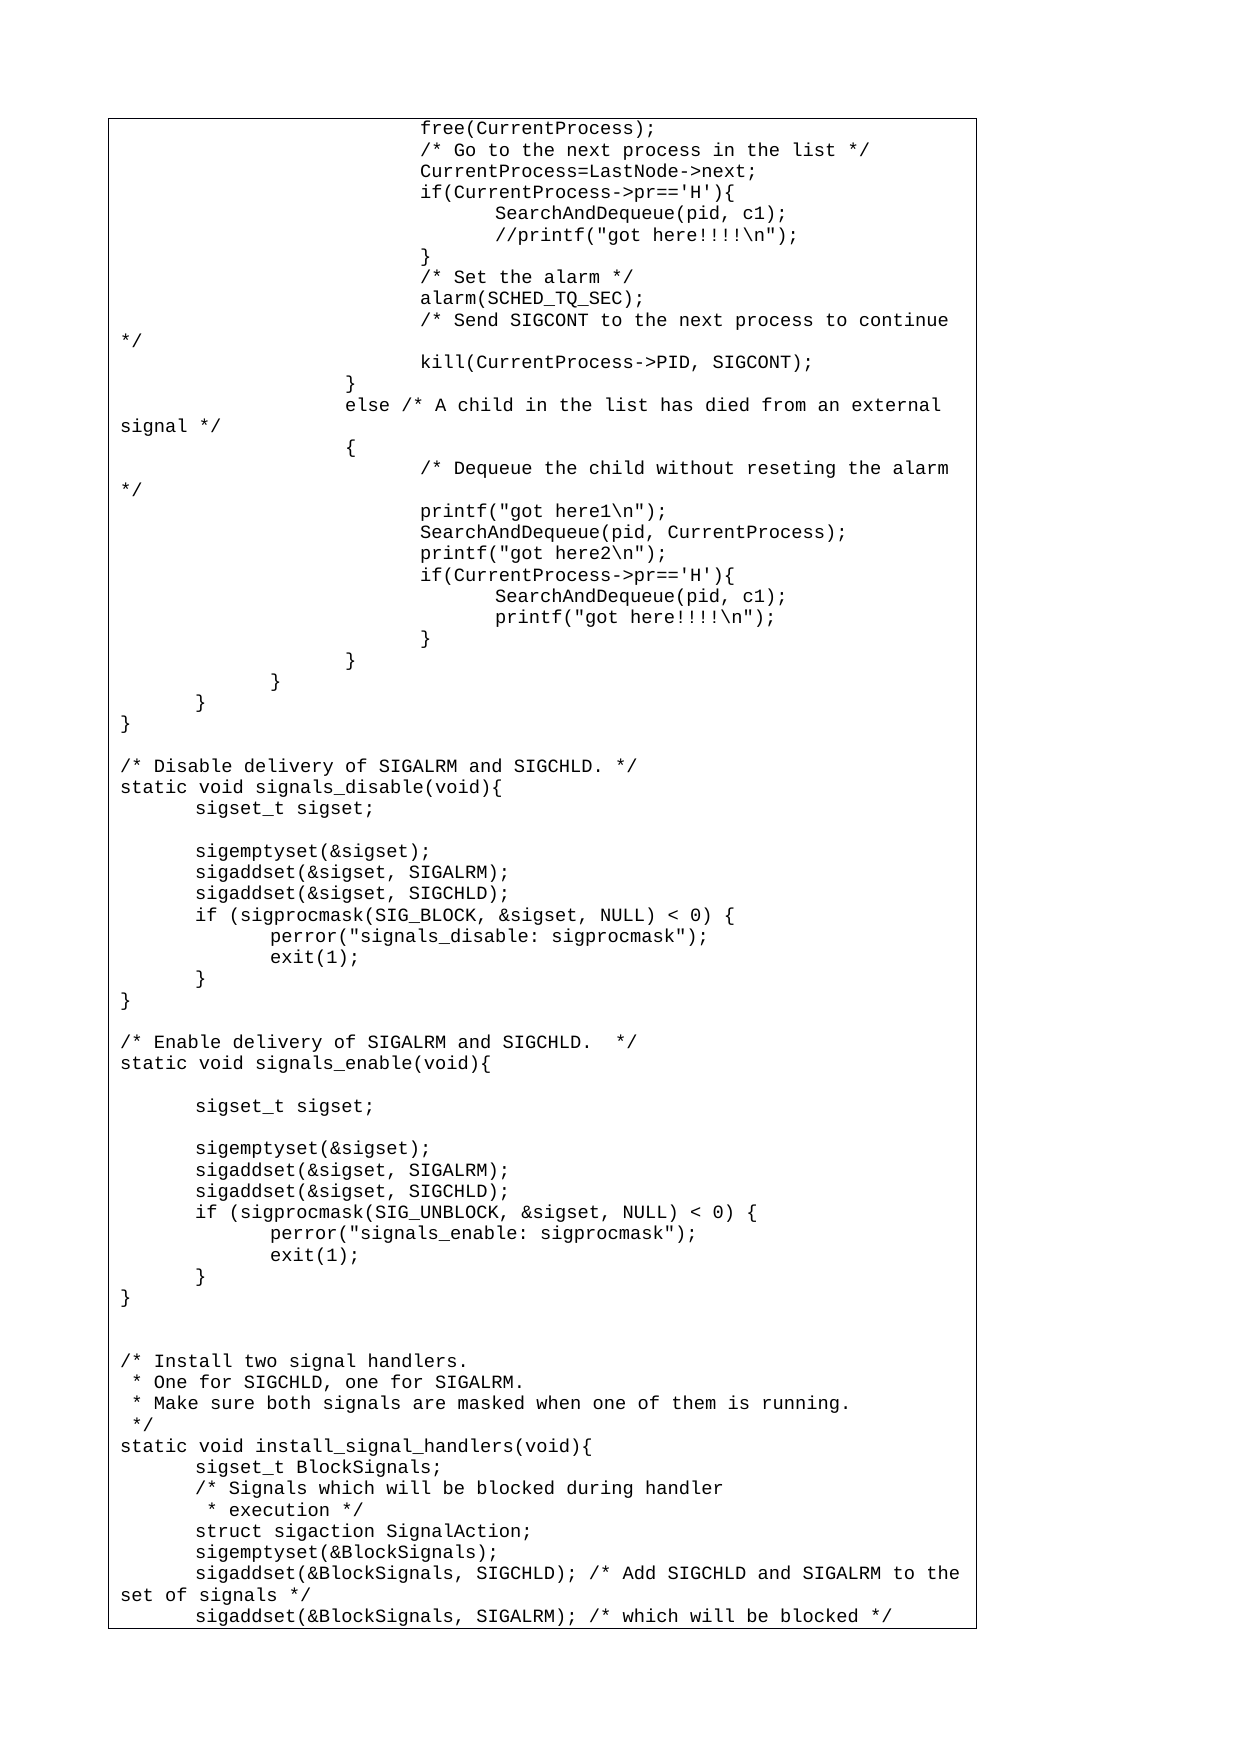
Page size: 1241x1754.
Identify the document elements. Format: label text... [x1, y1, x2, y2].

table_header free(CurrentProcess); /* Go to the next process in the list */ CurrentProcess=LastNode->next; if(CurrentProcess->pr=='H'){ SearchAndDequeue(pid, c1); //printf("got here!!!!\n"); } /* Set the alarm */ alarm(SCHED_TQ_SEC); /* Send SIGCONT to the next process to continue */ kill(CurrentProcess->PID, SIGCONT); } else /* A child in the list has died from an external signal */ { /* Dequeue the child without reseting the alarm */ printf("got here1\n"); SearchAndDequeue(pid, CurrentProcess); printf("got here2\n"); if(CurrentProcess->pr=='H'){ SearchAndDequeue(pid, c1); printf("got here!!!!\n"); } } } } } /* Disable delivery of SIGALRM and SIGCHLD. */ static void signals_disable(void){ sigset_t sigset; sigemptyset(&sigset); sigaddset(&sigset, SIGALRM); sigaddset(&sigset, SIGCHLD); if (sigprocmask(SIG_BLOCK, &sigset, NULL) < 0) { perror("signals_disable: sigprocmask"); exit(1); } } /* Enable delivery of SIGALRM and SIGCHLD. */ static void signals_enable(void){ sigset_t sigset; sigemptyset(&sigset); sigaddset(&sigset, SIGALRM); sigaddset(&sigset, SIGCHLD); if (sigprocmask(SIG_UNBLOCK, &sigset, NULL) < 0) { perror("signals_enable: sigprocmask"); exit(1); } } /* Install two signal handlers. * One for SIGCHLD, one for SIGALRM. * Make sure both signals are masked when one of them is running. */ static void install_signal_handlers(void){ sigset_t BlockSignals; /* Signals which will be blocked during handler * execution */ struct sigaction SignalAction; sigemptyset(&BlockSignals); sigaddset(&BlockSignals, SIGCHLD); /* Add SIGCHLD and SIGALRM to the set of signals */ sigaddset(&BlockSignals, SIGALRM); /* which will be blocked */ [109, 119, 976, 1628]
